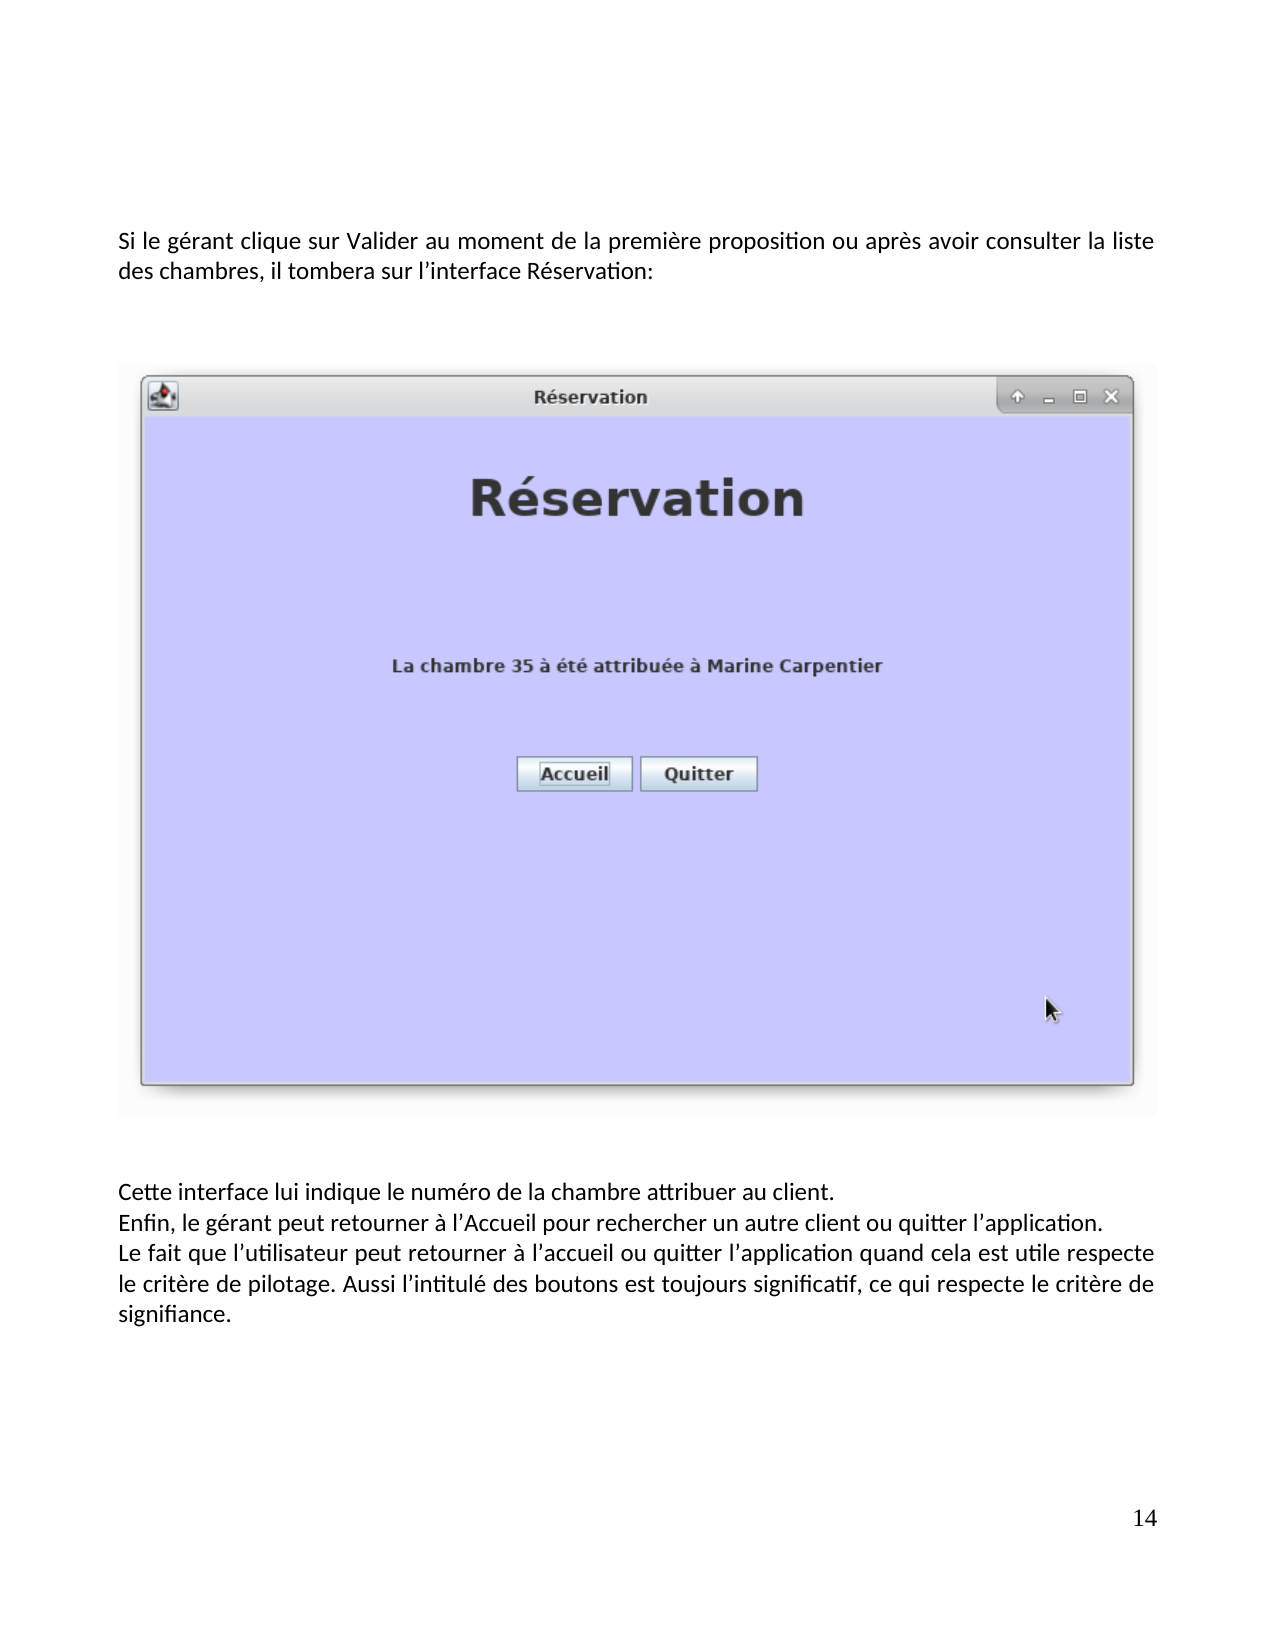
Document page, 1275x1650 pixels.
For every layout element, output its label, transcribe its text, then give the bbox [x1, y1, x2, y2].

text Enfin, le gérant peut retourner à l’Accueil pour rechercher un autre client ou quitter l’application. [118, 1207, 1157, 1237]
text Cette interface lui indique le numéro de la chambre attribuer au client. [118, 1176, 1157, 1207]
picture [118, 364, 1157, 1116]
text Le fait que l’utilisateur peut retourner à l’accueil ou quitter l’application quand cela est utile respecte le critère de pilotage. Aussi l’intitulé des boutons est toujours significatif, ce qui respecte le critère de signifiance. [118, 1237, 1157, 1329]
text Si le gérant clique sur Valider au moment de la première proposition ou après avoir consulter la liste des chambres, il tombera sur l’interface Réservation: [118, 225, 1157, 286]
